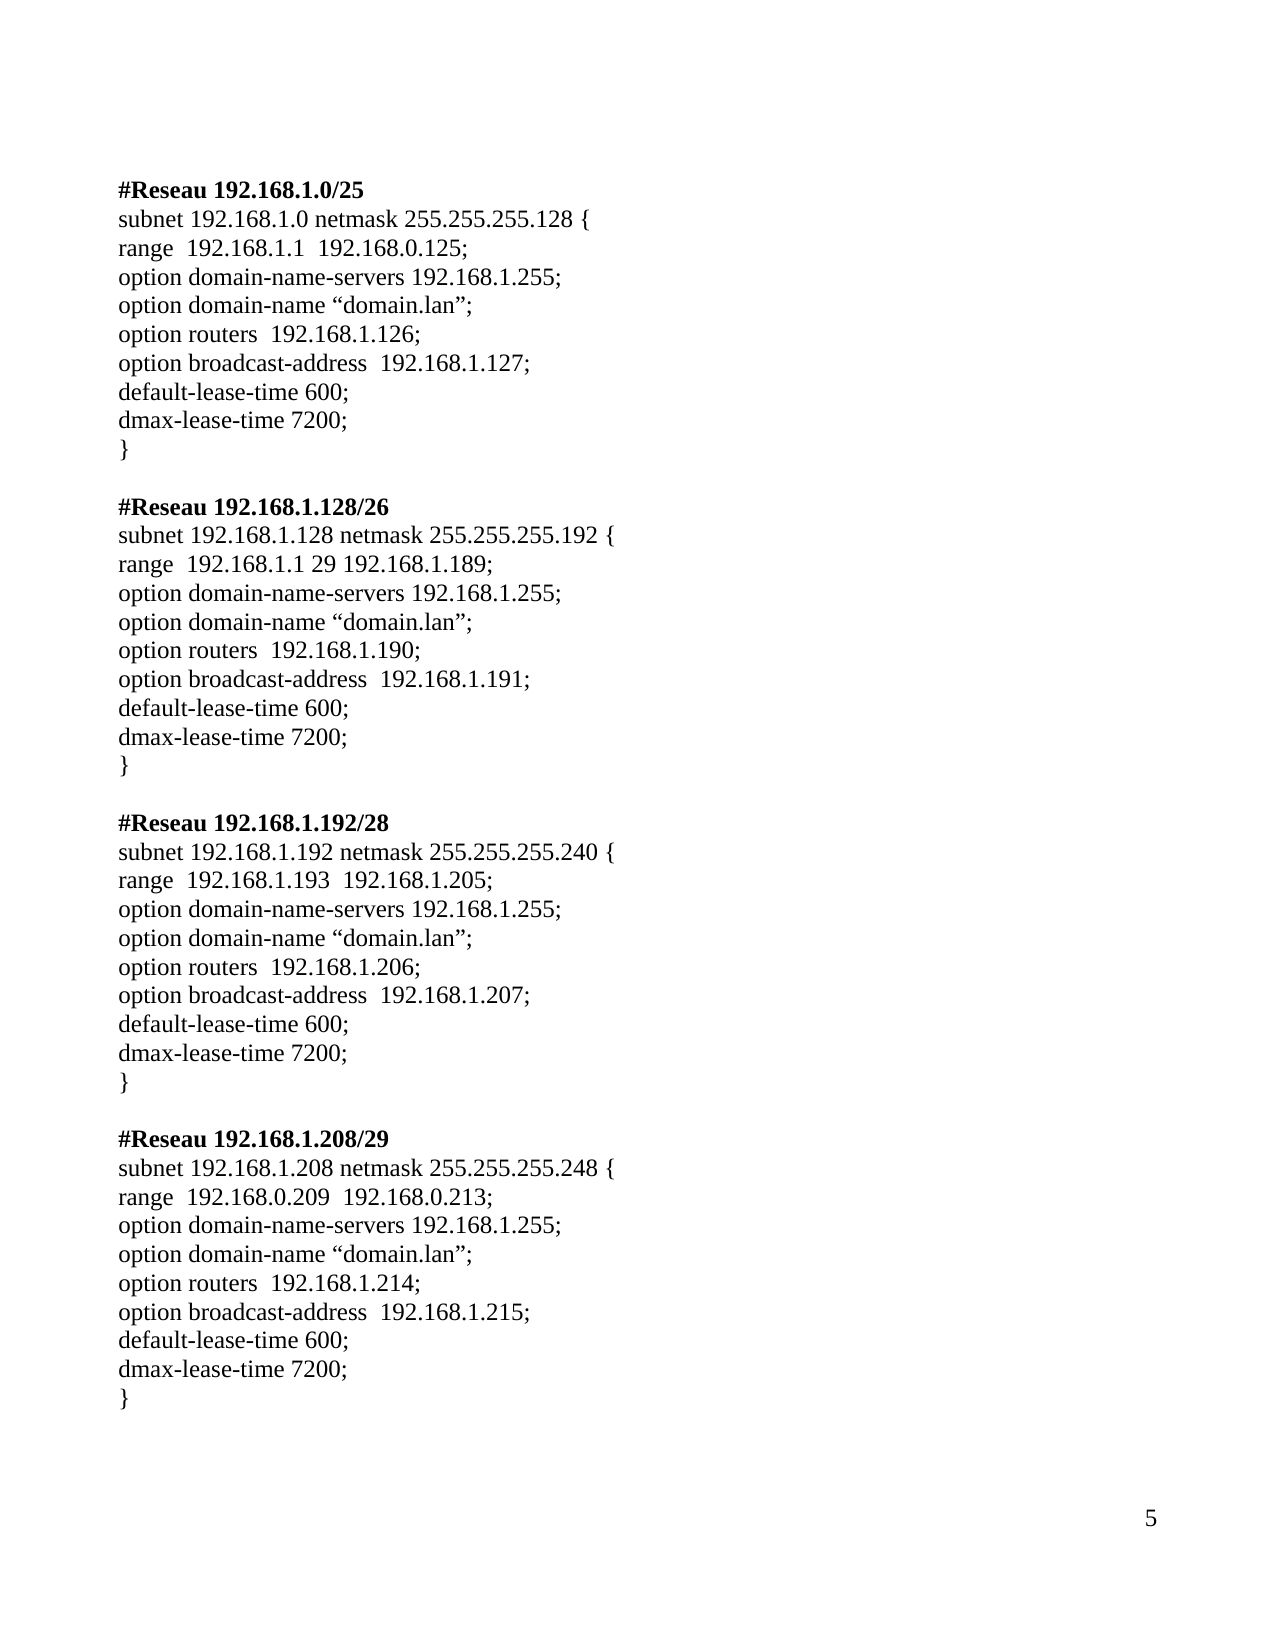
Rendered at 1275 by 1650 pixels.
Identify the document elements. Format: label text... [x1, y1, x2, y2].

text dmax-lease-time 7200; [118, 1354, 1157, 1383]
text default-lease-time 600; [118, 1009, 1157, 1038]
text option routers 192.168.1.214; [118, 1268, 1157, 1297]
text option routers 192.168.1.190; [118, 636, 1157, 664]
text subnet 192.168.1.192 netmask 255.255.255.240 { [118, 837, 1157, 866]
text option broadcast-address 192.168.1.191; [118, 664, 1157, 693]
text #Reseau 192.168.1.128/26 [118, 492, 1157, 521]
text range 192.168.1.193 192.168.1.205; [118, 866, 1157, 894]
text default-lease-time 600; [118, 377, 1157, 406]
text option domain-name “domain.lan”; [118, 1239, 1157, 1268]
text option domain-name “domain.lan”; [118, 291, 1157, 319]
text subnet 192.168.1.0 netmask 255.255.255.128 { [118, 204, 1157, 233]
text option routers 192.168.1.126; [118, 319, 1157, 348]
text #Reseau 192.168.1.208/29 [118, 1124, 1157, 1153]
text } [118, 1067, 1157, 1096]
text dmax-lease-time 7200; [118, 722, 1157, 751]
text #Reseau 192.168.1.192/28 [118, 808, 1157, 837]
text #Reseau 192.168.1.0/25 [118, 176, 1157, 204]
text option domain-name-servers 192.168.1.255; [118, 262, 1157, 291]
text option broadcast-address 192.168.1.215; [118, 1297, 1157, 1326]
text option domain-name “domain.lan”; [118, 923, 1157, 952]
text } [118, 1383, 1157, 1412]
text option broadcast-address 192.168.1.207; [118, 981, 1157, 1009]
text option domain-name-servers 192.168.1.255; [118, 894, 1157, 923]
text dmax-lease-time 7200; [118, 406, 1157, 434]
text default-lease-time 600; [118, 1326, 1157, 1354]
text range 192.168.0.209 192.168.0.213; [118, 1182, 1157, 1211]
text } [118, 751, 1157, 779]
text option routers 192.168.1.206; [118, 952, 1157, 981]
text subnet 192.168.1.128 netmask 255.255.255.192 { [118, 521, 1157, 549]
text option domain-name-servers 192.168.1.255; [118, 578, 1157, 607]
text subnet 192.168.1.208 netmask 255.255.255.248 { [118, 1153, 1157, 1182]
text range 192.168.1.1 192.168.0.125; [118, 233, 1157, 262]
text range 192.168.1.1 29 192.168.1.189; [118, 549, 1157, 578]
text option broadcast-address 192.168.1.127; [118, 348, 1157, 377]
text default-lease-time 600; [118, 693, 1157, 722]
text option domain-name “domain.lan”; [118, 607, 1157, 636]
text dmax-lease-time 7200; [118, 1038, 1157, 1067]
text option domain-name-servers 192.168.1.255; [118, 1211, 1157, 1239]
text } [118, 434, 1157, 463]
